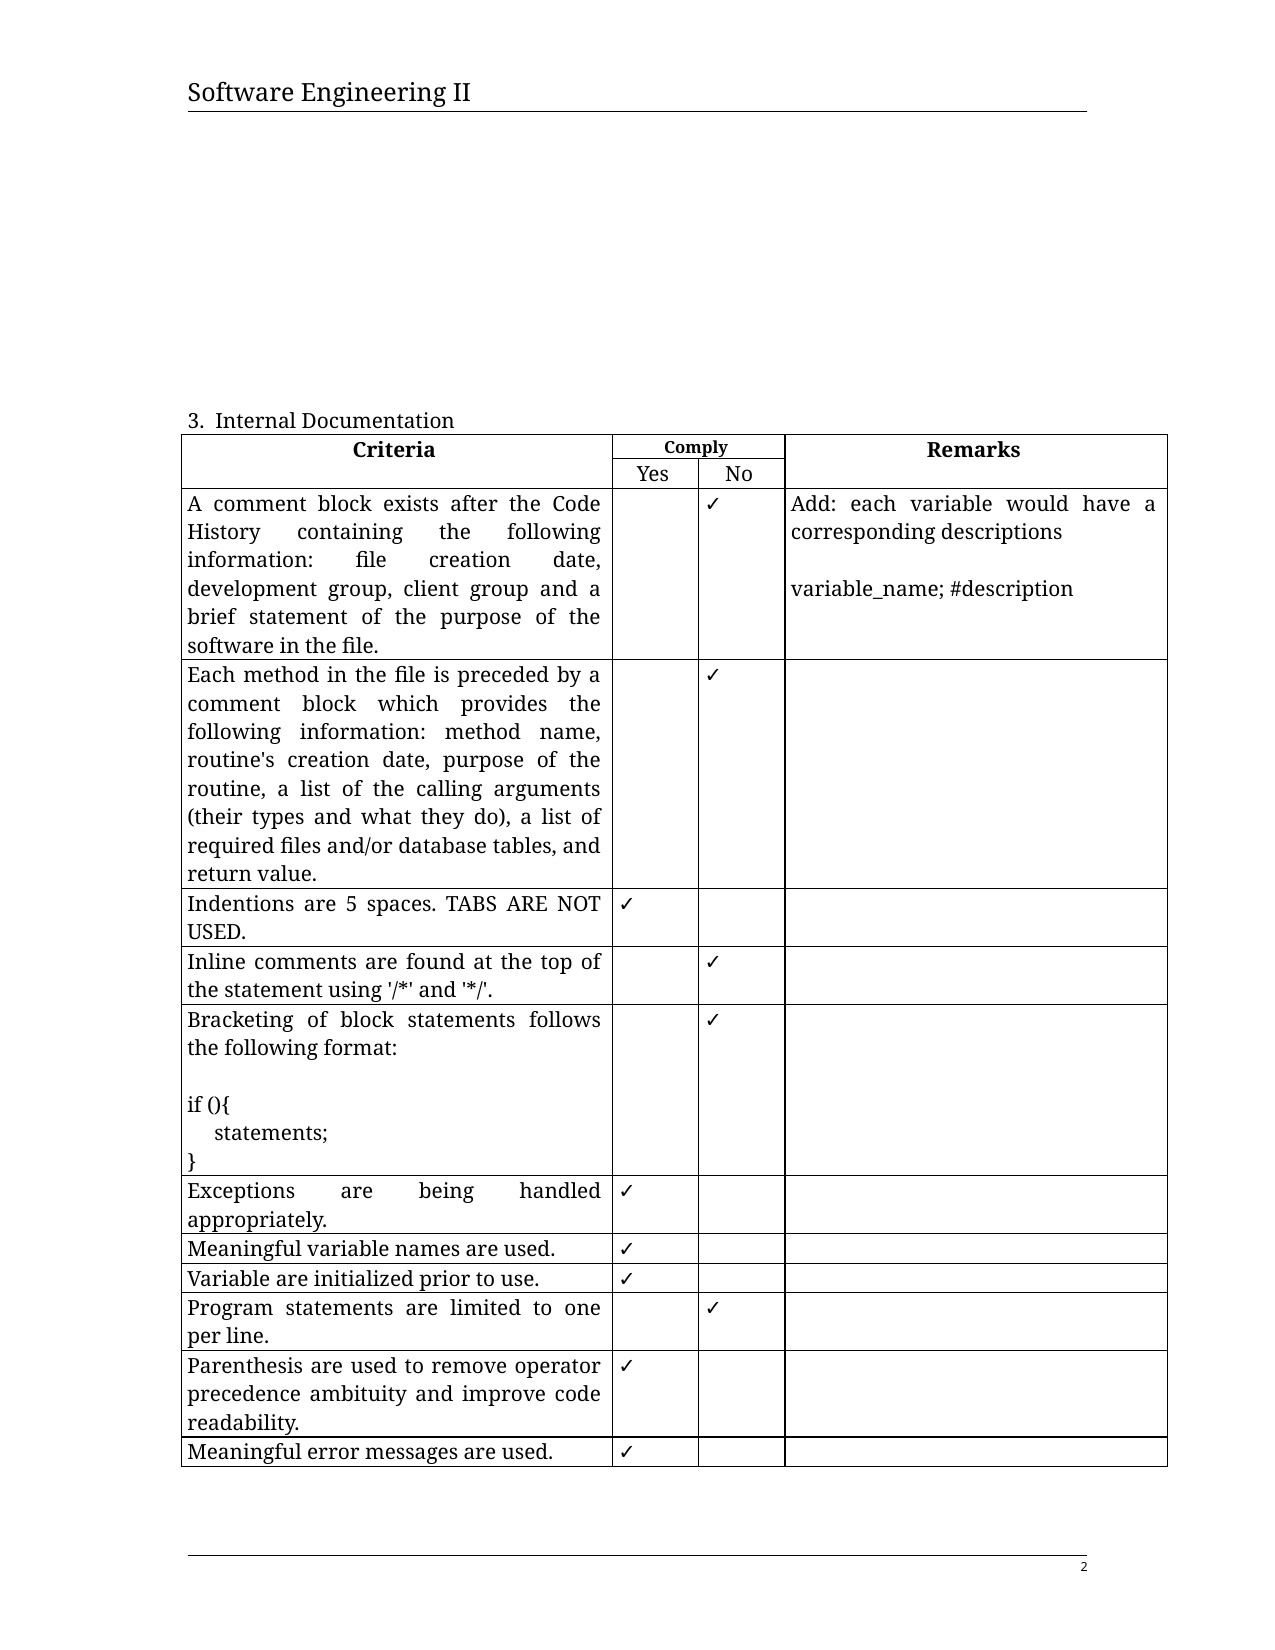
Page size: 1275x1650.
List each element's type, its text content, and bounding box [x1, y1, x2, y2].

table_cell [699, 1438, 704, 1466]
table_cell No [774, 459, 784, 488]
table_cell [786, 947, 1167, 1004]
table_cell [786, 660, 1167, 888]
table_cell [613, 947, 698, 1004]
table_cell [786, 1293, 1167, 1350]
table_cell Yes [613, 459, 618, 488]
table_cell [613, 660, 698, 888]
table_cell ✓ [687, 1234, 698, 1263]
table_cell [613, 1293, 698, 1350]
table_cell ✓ [699, 489, 784, 659]
table_cell ✓ [699, 947, 784, 1004]
table_cell ✓ [613, 1234, 618, 1263]
table_cell [774, 1264, 784, 1292]
table_cell [699, 1351, 784, 1436]
table_cell ✓ [699, 660, 784, 888]
table_cell ✓ [613, 1438, 618, 1466]
table_header Criteria [182, 435, 612, 488]
table_cell Yes [687, 459, 698, 488]
table_header Comply [774, 435, 784, 458]
table_cell [613, 1005, 698, 1175]
table_cell ✓ [699, 1293, 784, 1350]
table_cell ✓ [613, 1264, 618, 1292]
table_cell ✓ [613, 1176, 698, 1233]
table_cell Bracketing of block statements follows the following format: if (){ statements; } [601, 1005, 612, 1175]
table_cell [774, 1438, 784, 1466]
table_cell [786, 889, 1167, 946]
table_cell [1156, 1234, 1167, 1263]
table_cell [699, 1176, 784, 1233]
table_cell [786, 1234, 791, 1263]
table_cell [699, 1264, 704, 1292]
table_cell [786, 1438, 791, 1466]
table_cell [613, 489, 698, 659]
table_cell ✓ [613, 889, 698, 946]
table_cell [699, 889, 784, 946]
table_cell Add: each variable would have a corresponding descriptions variable_name; #description [786, 489, 1167, 659]
table_cell [786, 1264, 791, 1292]
table_cell ✓ [687, 1264, 698, 1292]
table_header Remarks [786, 435, 1167, 488]
table_cell [786, 1176, 1167, 1233]
table_cell ✓ [613, 1351, 698, 1436]
text 3. Internal Documentation [187, 406, 1087, 434]
table_cell [1156, 1264, 1167, 1292]
table_cell ✓ [687, 1438, 698, 1466]
table_cell ✓ [699, 1005, 784, 1175]
table_cell [786, 1005, 1167, 1175]
table_cell [786, 1351, 1167, 1436]
table_cell [699, 1234, 704, 1263]
table_cell No [699, 459, 704, 488]
table_cell [1156, 1438, 1167, 1466]
table_cell [774, 1234, 784, 1263]
